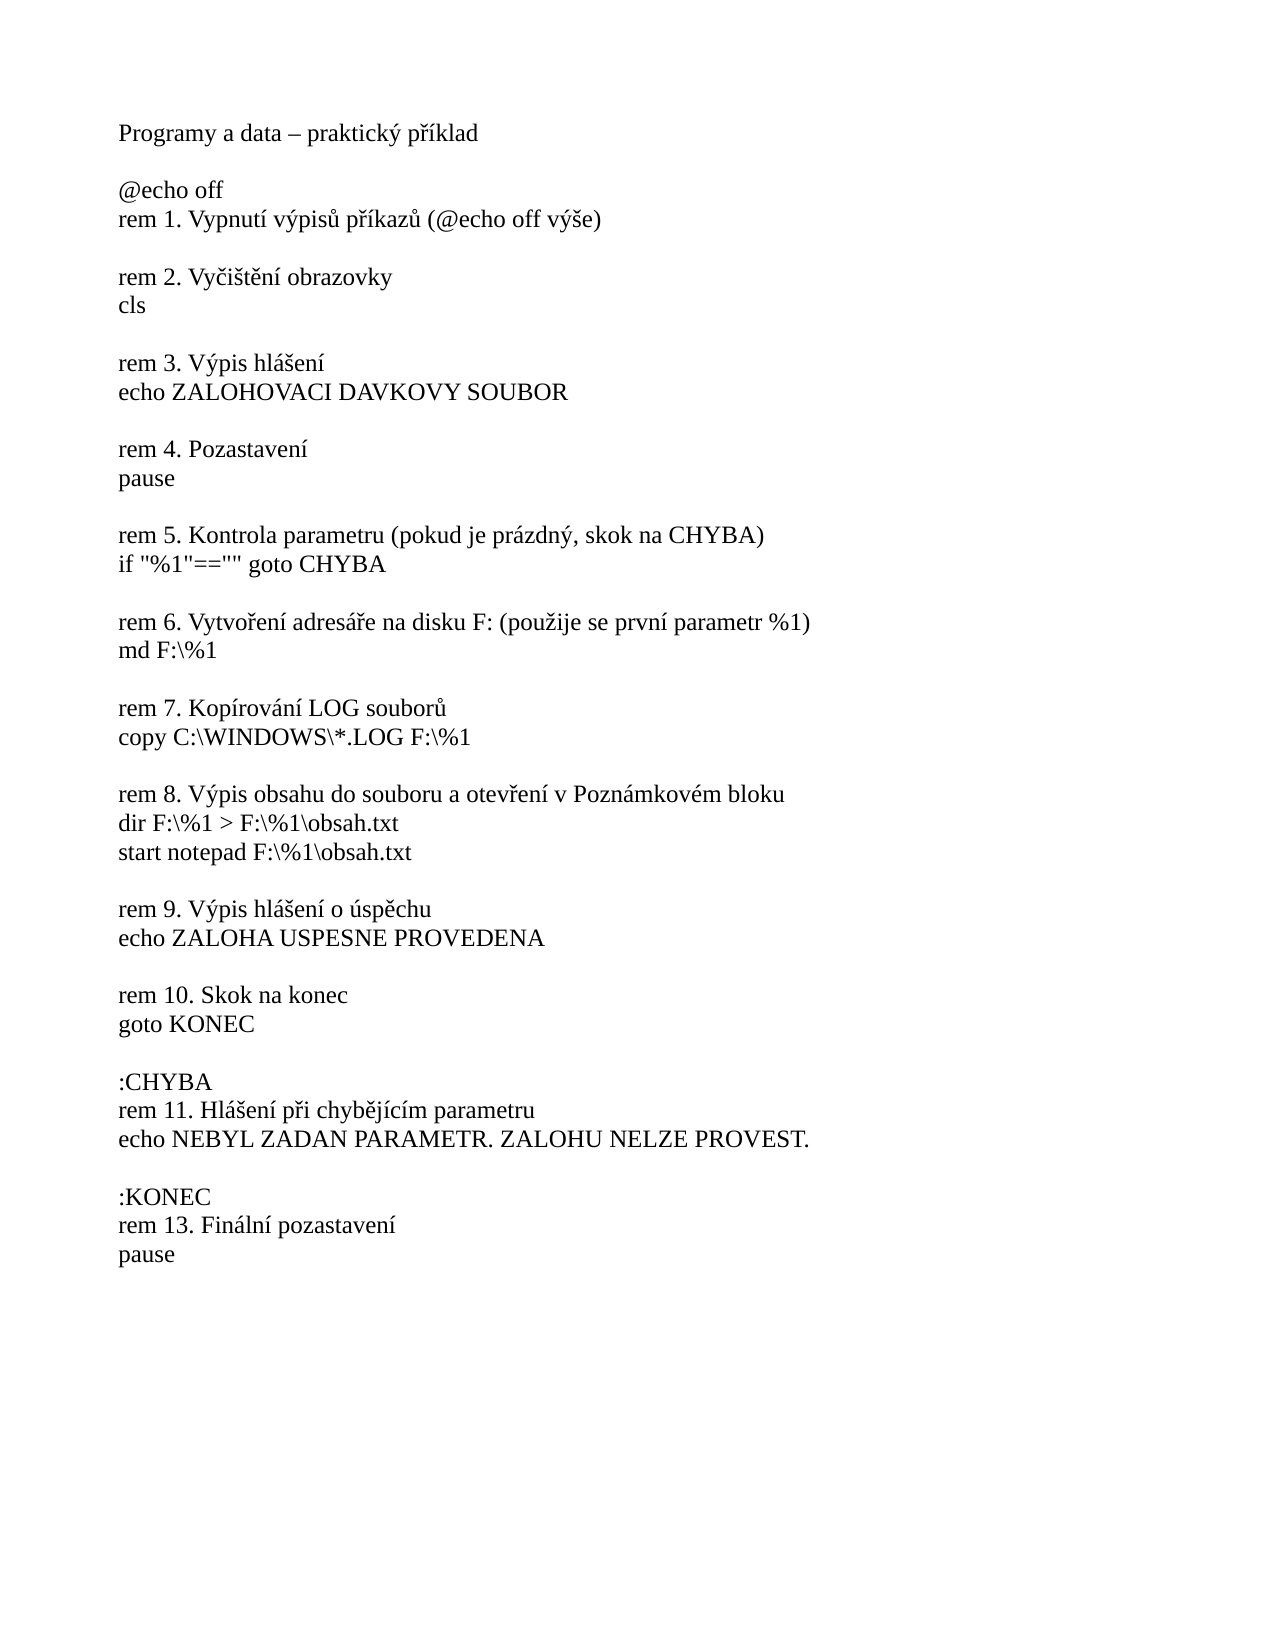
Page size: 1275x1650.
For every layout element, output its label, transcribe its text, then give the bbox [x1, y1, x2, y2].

text Programy a data – praktický příklad [118, 118, 1157, 147]
text :KONEC [118, 1182, 1157, 1211]
text :CHYBA [118, 1067, 1157, 1096]
text dir F:\%1 > F:\%1\obsah.txt [118, 808, 1157, 837]
text echo NEBYL ZADAN PARAMETR. ZALOHU NELZE PROVEST. [118, 1124, 1157, 1153]
text pause [118, 1239, 1157, 1268]
text goto KONEC [118, 1009, 1157, 1038]
text cls [118, 291, 1157, 319]
text echo ZALOHOVACI DAVKOVY SOUBOR [118, 377, 1157, 406]
text rem 11. Hlášení při chybějícím parametru [118, 1096, 1157, 1124]
text rem 7. Kopírování LOG souborů [118, 693, 1157, 722]
text pause [118, 463, 1157, 492]
text rem 10. Skok na konec [118, 981, 1157, 1009]
text copy C:\WINDOWS\*.LOG F:\%1 [118, 722, 1157, 751]
text rem 2. Vyčištění obrazovky [118, 262, 1157, 291]
text start notepad F:\%1\obsah.txt [118, 837, 1157, 866]
text rem 5. Kontrola parametru (pokud je prázdný, skok na CHYBA) [118, 521, 1157, 549]
text if "%1"=="" goto CHYBA [118, 549, 1157, 578]
text @echo off [118, 176, 1157, 204]
text rem 13. Finální pozastavení [118, 1211, 1157, 1239]
text echo ZALOHA USPESNE PROVEDENA [118, 923, 1157, 952]
text md F:\%1 [118, 636, 1157, 664]
text rem 3. Výpis hlášení [118, 348, 1157, 377]
text rem 4. Pozastavení [118, 434, 1157, 463]
text rem 6. Vytvoření adresáře na disku F: (použije se první parametr %1) [118, 607, 1157, 636]
text rem 1. Vypnutí výpisů příkazů (@echo off výše) [118, 204, 1157, 233]
text rem 8. Výpis obsahu do souboru a otevření v Poznámkovém bloku [118, 779, 1157, 808]
text rem 9. Výpis hlášení o úspěchu [118, 894, 1157, 923]
